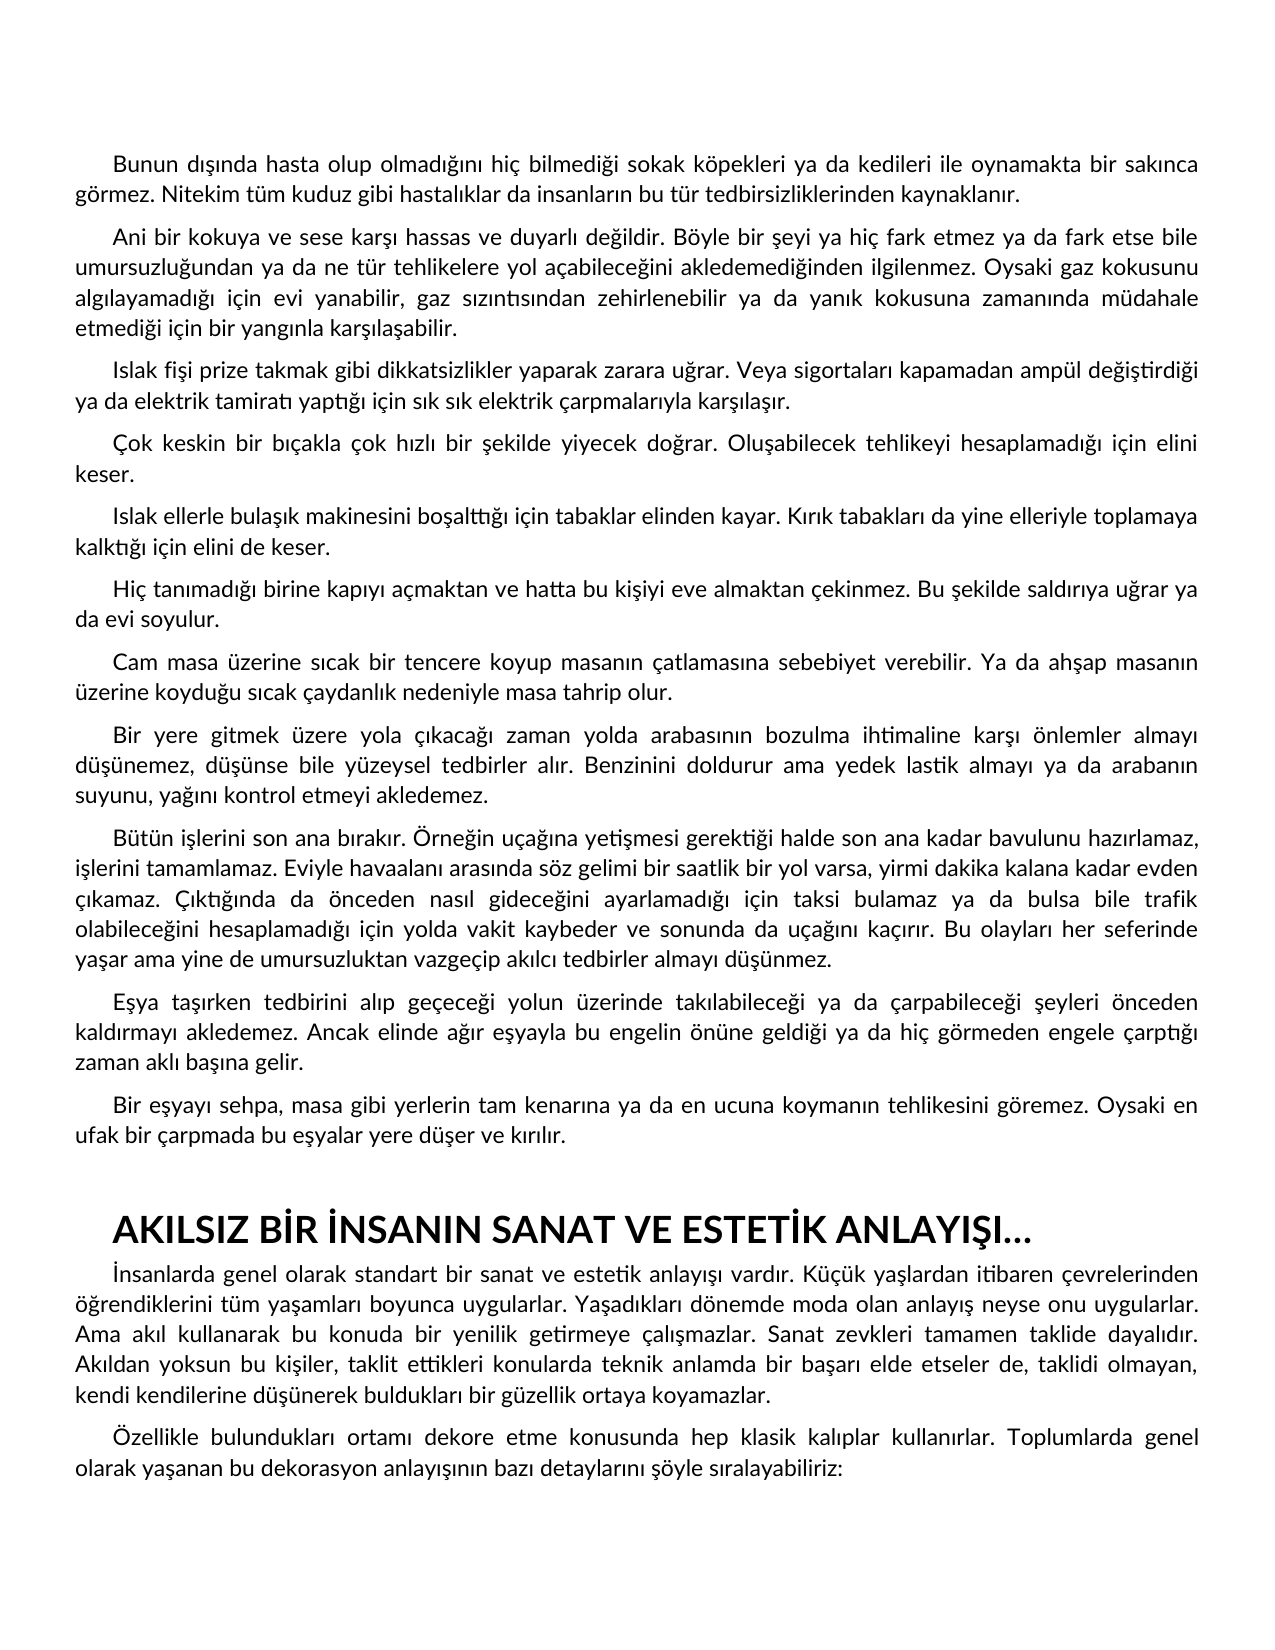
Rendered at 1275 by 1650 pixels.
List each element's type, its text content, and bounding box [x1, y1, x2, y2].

text Islak fişi prize takmak gibi dikkatsizlikler yaparak zarara uğrar. Veya sigortaları kapamadan ampül değiştirdiği ya da elektrik tamiratı yaptığı için sık sık elektrik çarpmalarıyla karşılaşır. [75, 356, 1200, 414]
text Hiç tanımadığı birine kapıyı açmaktan ve hatta bu kişiyi eve almaktan çekinmez. Bu şekilde saldırıya uğrar ya da evi soyulur. [75, 575, 1200, 633]
text Ani bir kokuya ve sese karşı hassas ve duyarlı değildir. Böyle bir şeyi ya hiç fark etmez ya da fark etse bile umursuzluğundan ya da ne tür tehlikelere yol açabileceğini akledemediğinden ilgilenmez. Oysaki gaz kokusunu algılayamadığı için evi yanabilir, gaz sızıntısından zehirlenebilir ya da yanık kokusuna zamanında müdahale etmediği için bir yangınla karşılaşabilir. [75, 223, 1200, 341]
text Bir eşyayı sehpa, masa gibi yerlerin tam kenarına ya da en ucuna koymanın tehlikesini göremez. Oysaki en ufak bir çarpmada bu eşyalar yere düşer ve kırılır. [75, 1091, 1200, 1148]
text Bütün işlerini son ana bırakır. Örneğin uçağına yetişmesi gerektiği halde son ana kadar bavulunu hazırlamaz, işlerini tamamlamaz. Eviyle havaalanı arasında söz gelimi bir saatlik bir yol varsa, yirmi dakika kalana kadar evden çıkamaz. Çıktığında da önceden nasıl gideceğini ayarlamadığı için taksi bulamaz ya da bulsa bile trafik olabileceğini hesaplamadığı için yolda vakit kaybeder ve sonunda da uçağını kaçırır. Bu olayları her seferinde yaşar ama yine de umursuzluktan vazgeçip akılcı tedbirler almayı düşünmez. [75, 824, 1200, 972]
text İnsanlarda genel olarak standart bir sanat ve estetik anlayışı vardır. Küçük yaşlardan itibaren çevrelerinden öğrendiklerini tüm yaşamları boyunca uygularlar. Yaşadıkları dönemde moda olan anlayış neyse onu uygularlar. Ama akıl kullanarak bu konuda bir yenilik getirmeye çalışmazlar. Sanat zevkleri tamamen taklide dayalıdır. Akıldan yoksun bu kişiler, taklit ettikleri konularda teknik anlamda bir başarı elde etseler de, taklidi olmayan, kendi kendilerine düşünerek buldukları bir güzellik ortaya koyamazlar. [75, 1259, 1200, 1408]
text Cam masa üzerine sıcak bir tencere koyup masanın çatlamasına sebebiyet verebilir. Ya da ahşap masanın üzerine koyduğu sıcak çaydanlık nedeniyle masa tahrip olur. [75, 648, 1200, 706]
text Çok keskin bir bıçakla çok hızlı bir şekilde yiyecek doğrar. Oluşabilecek tehlikeyi hesaplamadığı için elini keser. [75, 429, 1200, 487]
text Özellikle bulundukları ortamı dekore etme konusunda hep klasik kalıplar kullanırlar. Toplumlarda genel olarak yaşanan bu dekorasyon anlayışının bazı detaylarını şöyle sıralayabiliriz: [75, 1423, 1200, 1481]
subtitle AKILSIZ BİR İNSANIN SANAT VE ESTETİK ANLAYIŞI… [112, 1206, 1200, 1251]
text Islak ellerle bulaşık makinesini boşalttığı için tabaklar elinden kayar. Kırık tabakları da yine elleriyle toplamaya kalktığı için elini de keser. [75, 502, 1200, 560]
text Bir yere gitmek üzere yola çıkacağı zaman yolda arabasının bozulma ihtimaline karşı önlemler almayı düşünemez, düşünse bile yüzeysel tedbirler alır. Benzinini doldurur ama yedek lastik almayı ya da arabanın suyunu, yağını kontrol etmeyi akledemez. [75, 721, 1200, 809]
text Eşya taşırken tedbirini alıp geçeceği yolun üzerinde takılabileceği ya da çarpabileceği şeyleri önceden kaldırmayı akledemez. Ancak elinde ağır eşyayla bu engelin önüne geldiği ya da hiç görmeden engele çarptığı zaman aklı başına gelir. [75, 987, 1200, 1075]
text Bunun dışında hasta olup olmadığını hiç bilmediği sokak köpekleri ya da kedileri ile oynamakta bir sakınca görmez. Nitekim tüm kuduz gibi hastalıklar da insanların bu tür tedbirsizliklerinden kaynaklanır. [75, 150, 1200, 208]
